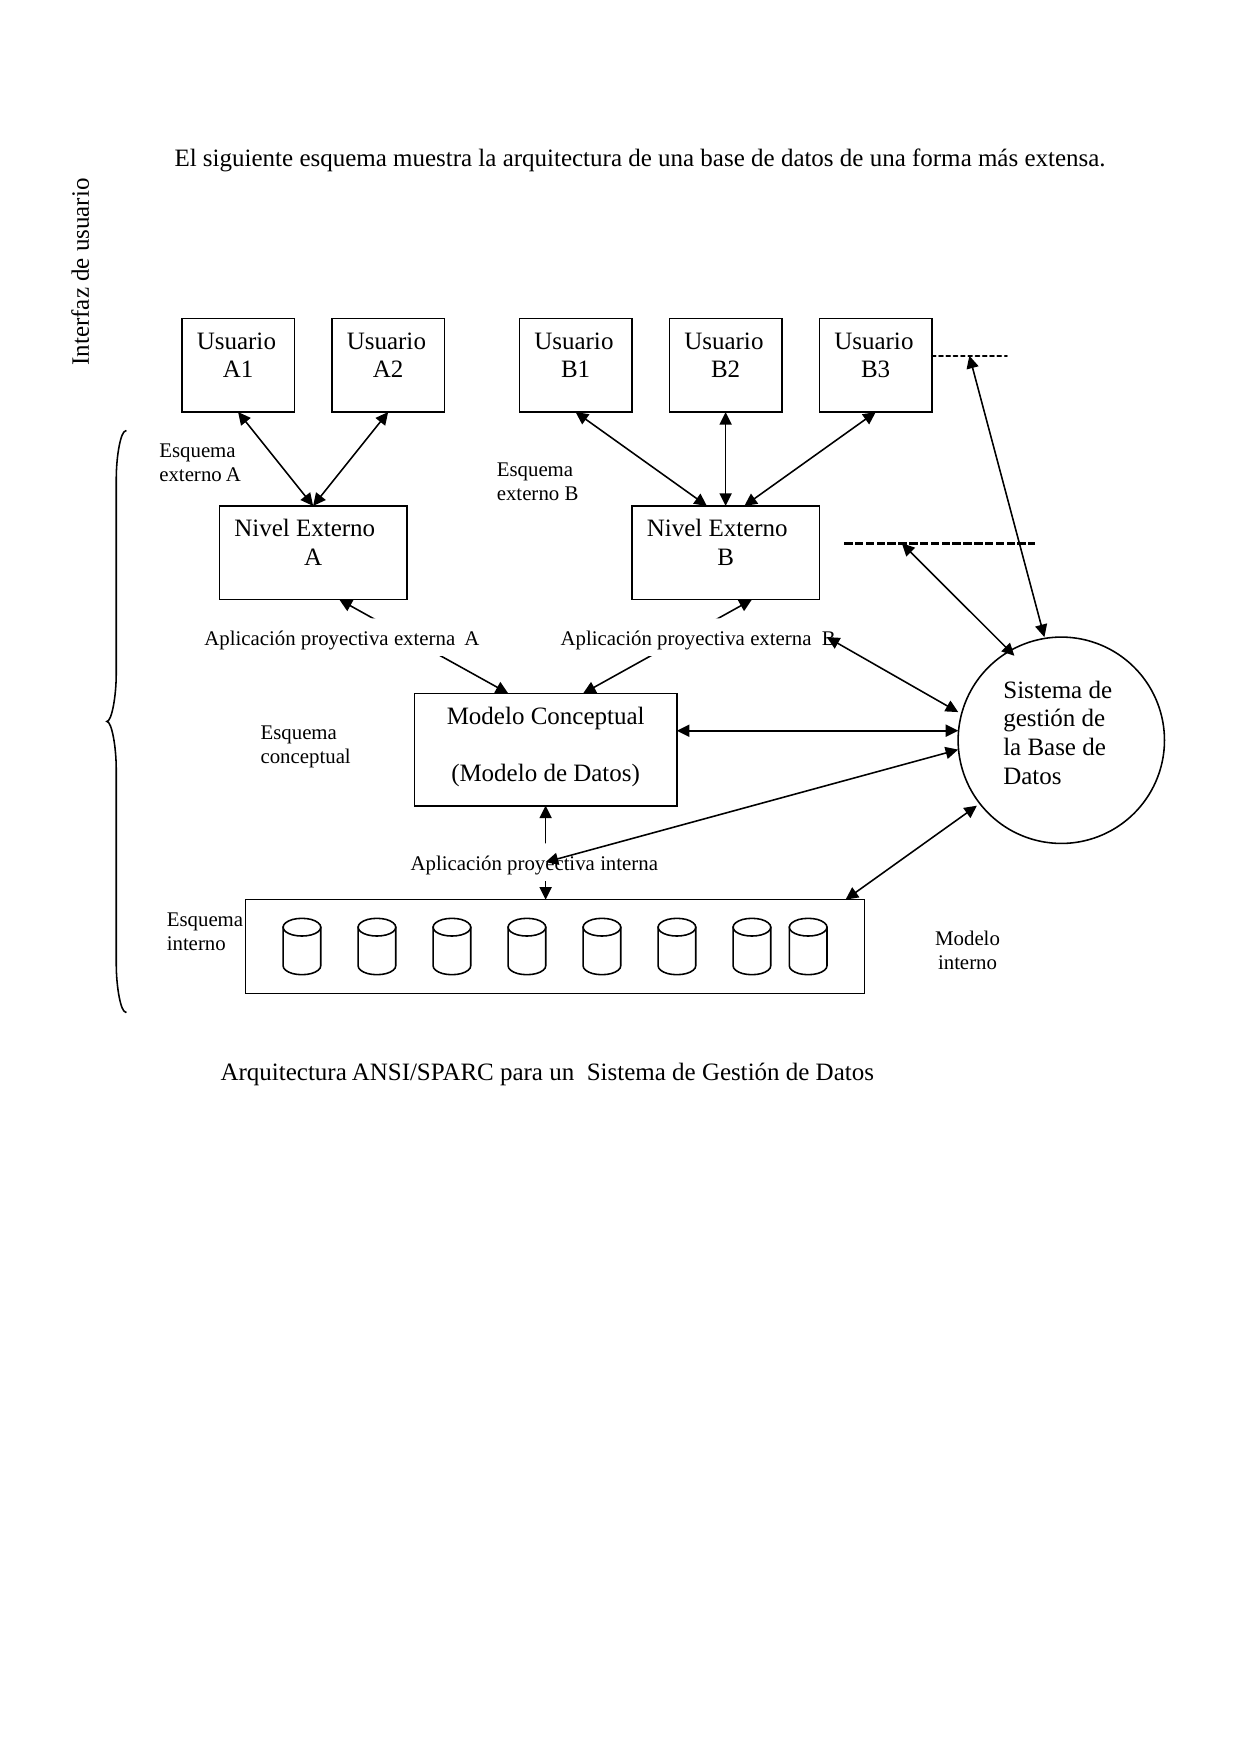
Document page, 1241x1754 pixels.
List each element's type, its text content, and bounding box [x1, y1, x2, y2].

text El siguiente esquema muestra la arquitectura de una base de datos de una forma más extensa. [118, 143, 1122, 172]
